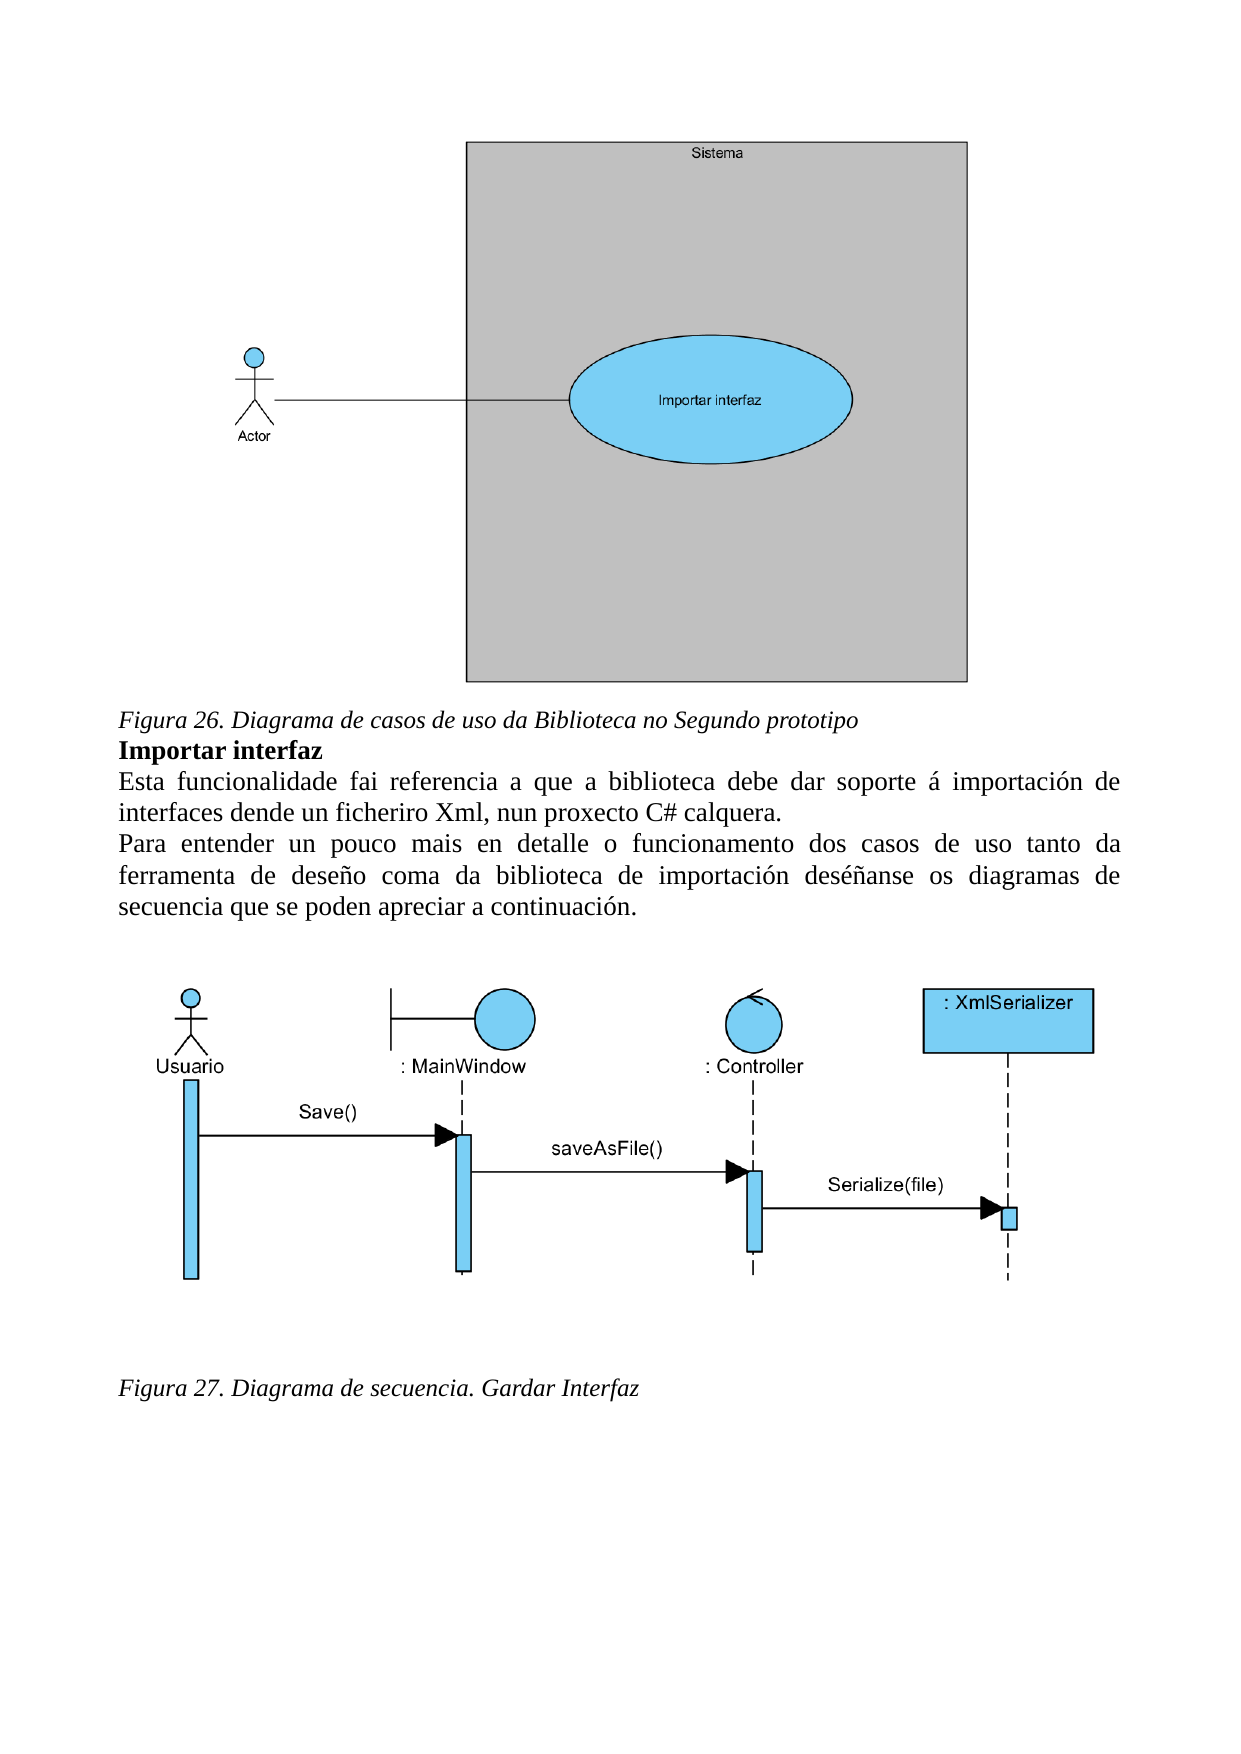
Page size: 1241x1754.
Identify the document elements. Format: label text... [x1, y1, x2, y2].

text Para entender un pouco mais en detalle o funcionamento dos casos de uso tanto da ferramenta de deseño coma da biblioteca de importación deséñanse os diagramas de secuencia que se poden apreciar a continuación. [118, 828, 1122, 921]
text Figura 26. Diagrama de casos de uso da Biblioteca no Segundo prototipo [118, 706, 1122, 734]
picture [118, 933, 1123, 1373]
picture [118, 130, 1123, 706]
text Importar interfaz [118, 734, 1122, 765]
text Figura 27. Diagrama de secuencia. Gardar Interfaz [118, 1373, 1122, 1401]
text Esta funcionalidade fai referencia a que a biblioteca debe dar soporte á importación de interfaces dende un ficheriro Xml, nun proxecto C# calquera. [118, 765, 1122, 828]
